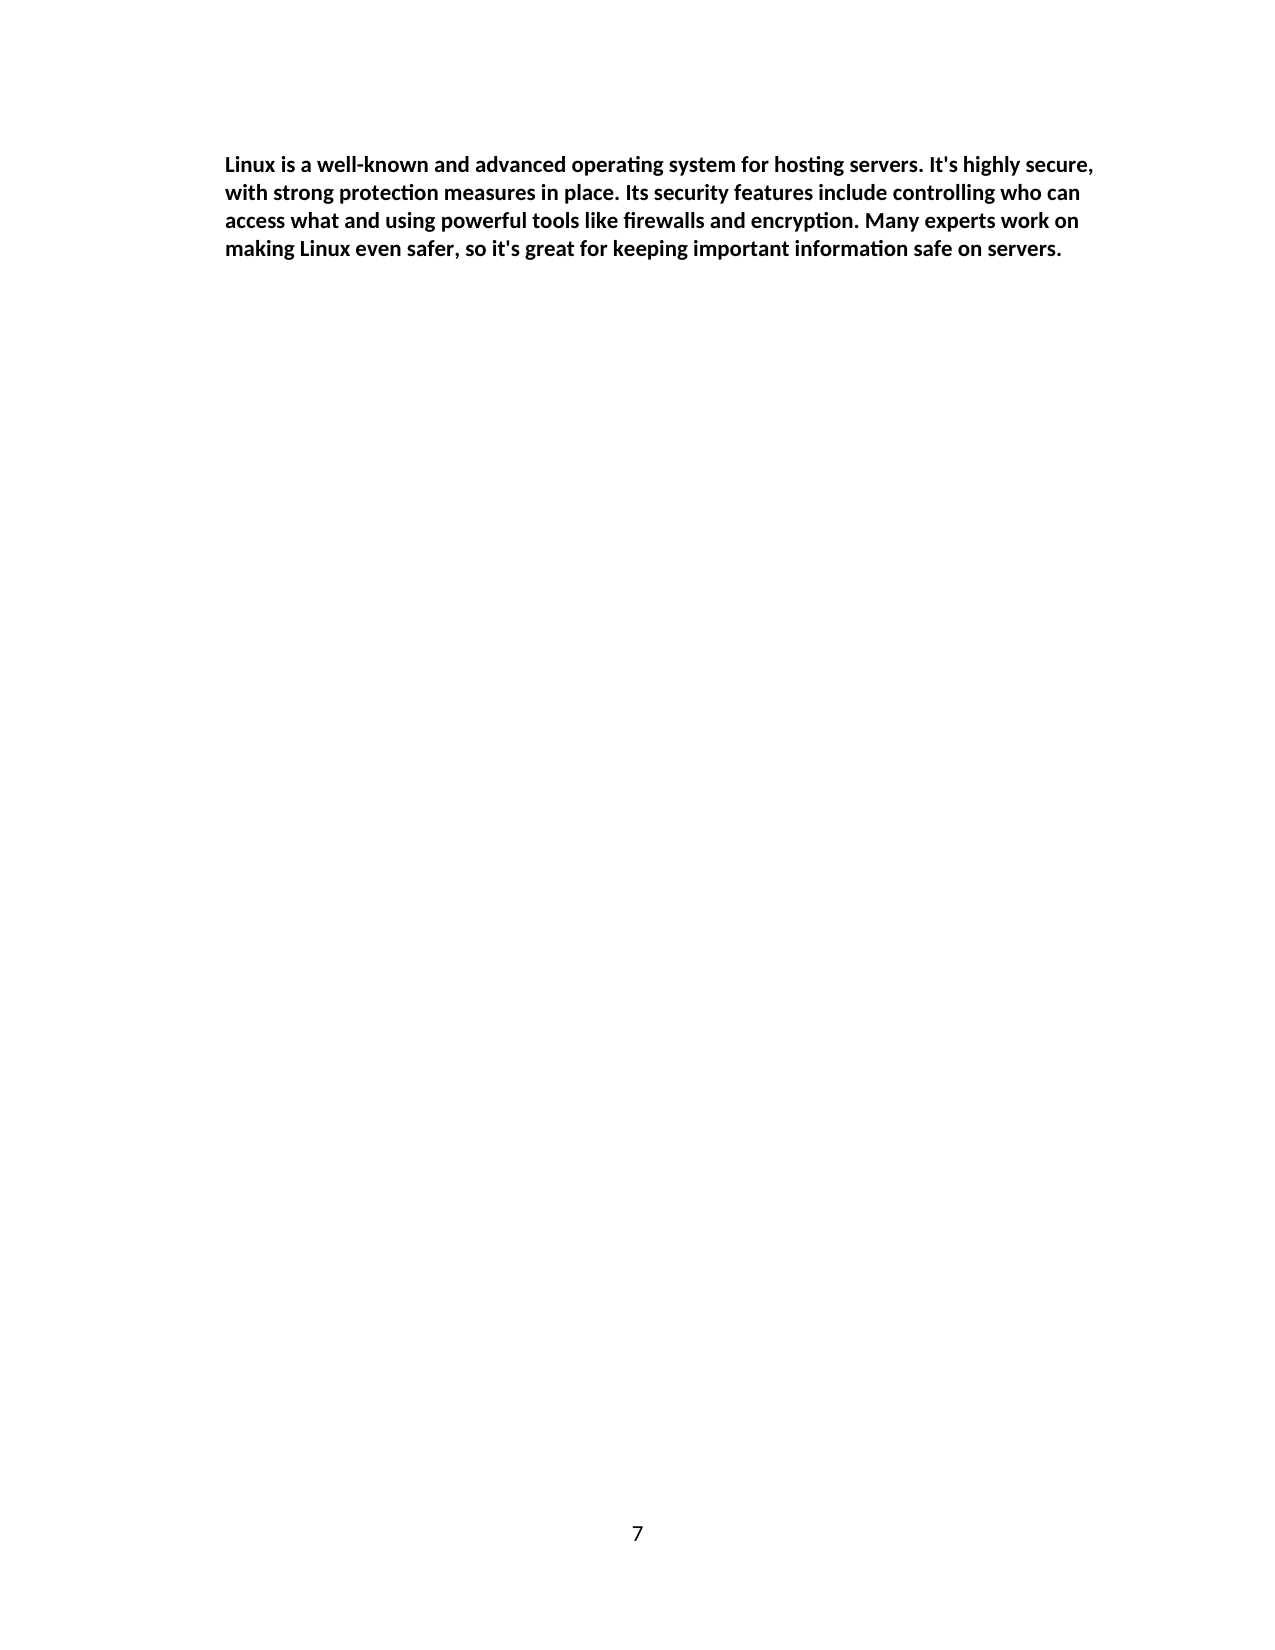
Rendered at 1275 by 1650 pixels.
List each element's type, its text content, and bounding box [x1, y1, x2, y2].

subtitle Linux is a well-known and advanced operating system for hosting servers. It's highly secure, with strong protection measures in place. Its security features include controlling who can access what and using powerful tools like firewalls and encryption. Many experts work on making Linux even safer, so it's great for keeping important information safe on servers. [187, 150, 1125, 262]
